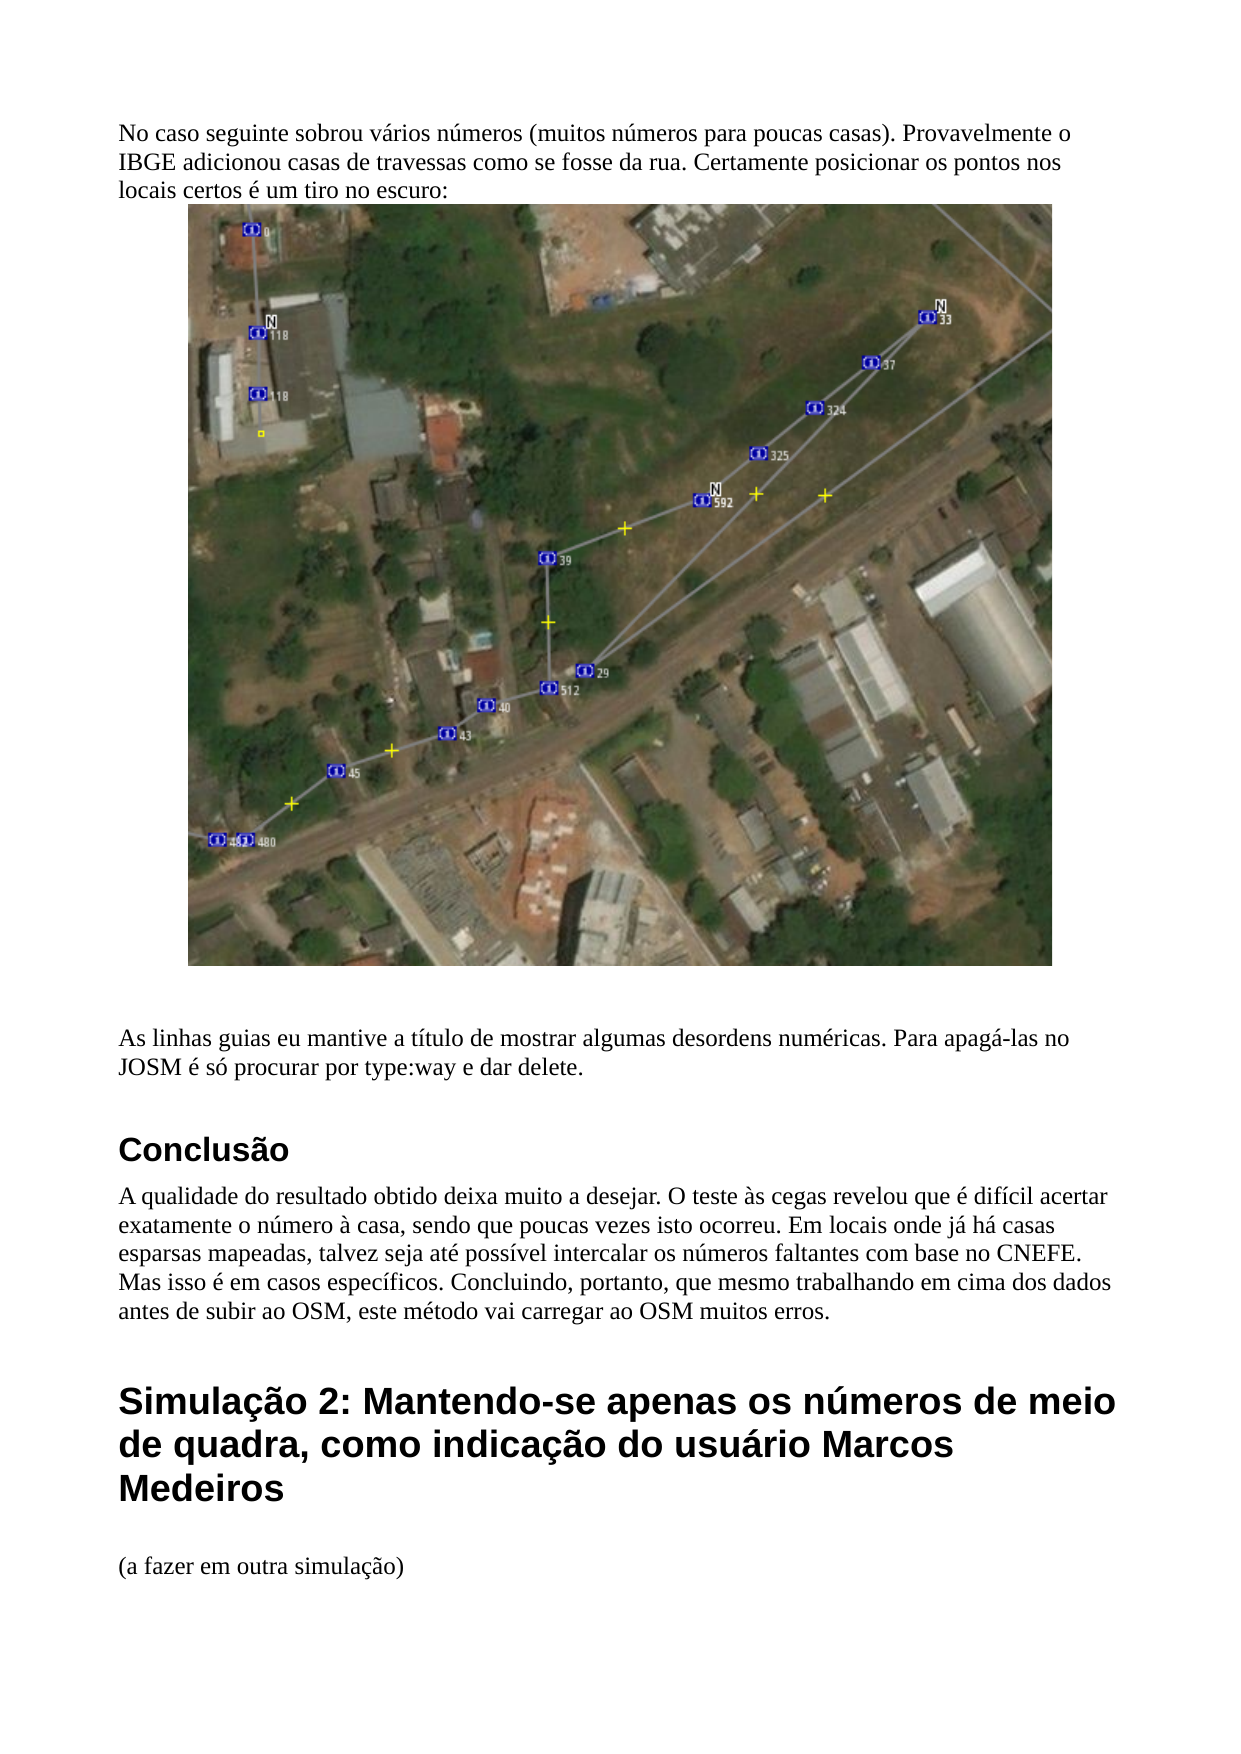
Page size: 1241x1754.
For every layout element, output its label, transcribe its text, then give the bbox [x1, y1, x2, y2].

subtitle Simulação 2: Mantendo-se apenas os números de meio de quadra, como indicação do usuário Marcos Medeiros [118, 1378, 1122, 1509]
text No caso seguinte sobrou vários números (muitos números para poucas casas). Provavelmente o IBGE adicionou casas de travessas como se fosse da rua. Certamente posicionar os pontos nos locais certos é um tiro no escuro: [118, 118, 1122, 204]
text (a fazer em outra simulação) [118, 1551, 1122, 1579]
text As linhas guias eu mantive a título de mostrar algumas desordens numéricas. Para apagá-las no JOSM é só procurar por type:way e dar delete. [118, 1023, 1122, 1080]
picture [188, 204, 1053, 966]
text A qualidade do resultado obtido deixa muito a desejar. O teste às cegas revelou que é difícil acertar exatamente o número à casa, sendo que poucas vezes isto ocorreu. Em locais onde já há casas esparsas mapeadas, talvez seja até possível intercalar os números faltantes com base no CNEFE. Mas isso é em casos específicos. Concluindo, portanto, que mesmo trabalhando em cima dos dados antes de subir ao OSM, este método vai carregar ao OSM muitos erros. [118, 1181, 1122, 1325]
subtitle Conclusão [118, 1130, 1122, 1168]
